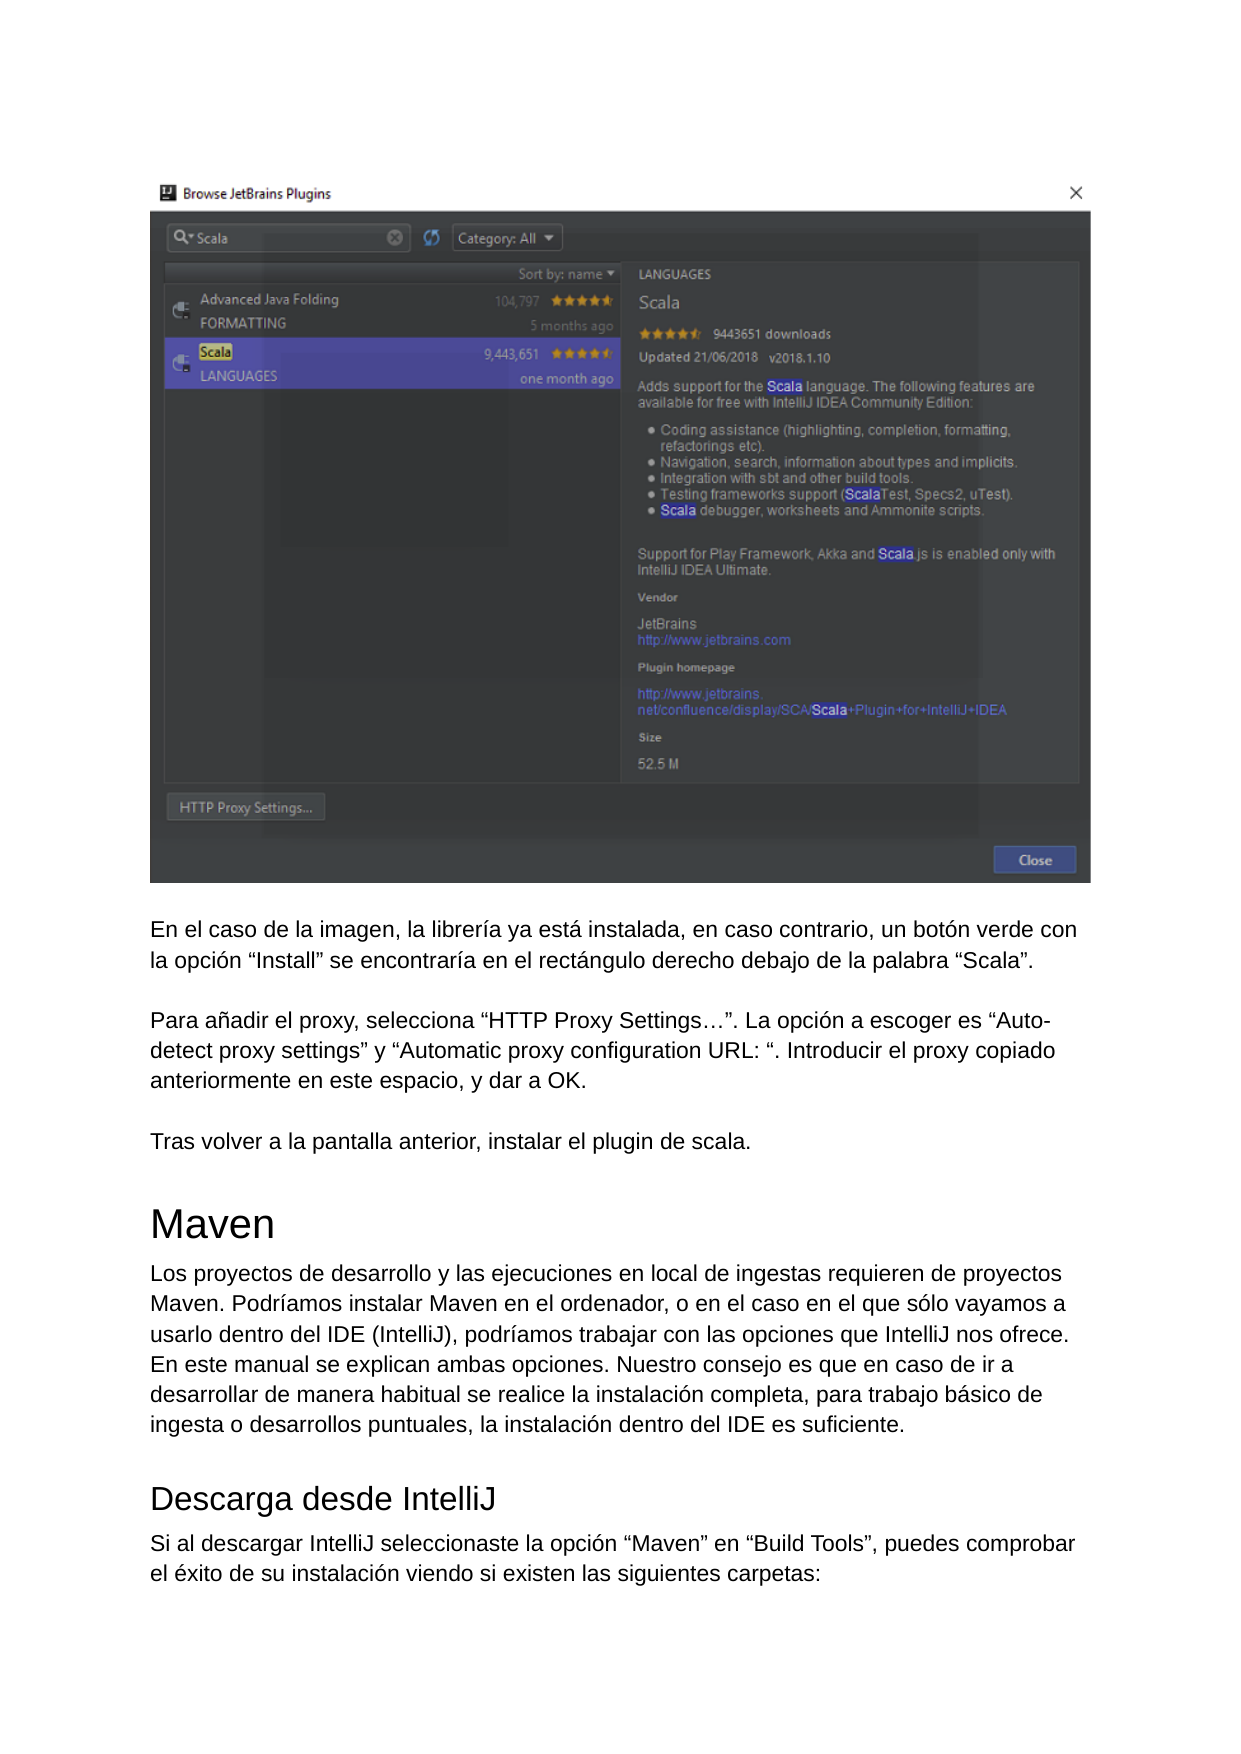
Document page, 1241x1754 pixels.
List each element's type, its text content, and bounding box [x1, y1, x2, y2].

text Los proyectos de desarrollo y las ejecuciones en local de ingestas requieren de proyectos Maven. Podríamos instalar Maven en el ordenador, o en el caso en el que sólo vayamos a usarlo dentro del IDE (IntelliJ), podríamos trabajar con las opciones que IntelliJ nos ofrece. En este manual se explican ambas opciones. Nuestro consejo es que en caso de ir a desarrollar de manera habitual se realice la instalación completa, para trabajo básico de ingesta o desarrollos puntuales, la instalación dentro del IDE es suficiente. [150, 1260, 1090, 1437]
text En el caso de la imagen, la librería ya está instalada, en caso contrario, un botón verde con la opción “Install” se encontraría en el rectángulo derecho debajo de la palabra “Scala”. [150, 916, 1090, 973]
subtitle Descarga desde IntelliJ [150, 1479, 1090, 1517]
subtitle Maven [150, 1200, 1090, 1248]
picture [150, 180, 1091, 883]
text Si al descargar IntelliJ seleccionaste la opción “Maven” en “Build Tools”, puedes comprobar el éxito de su instalación viendo si existen las siguientes carpetas: [150, 1530, 1090, 1586]
text Para añadir el proxy, selecciona “HTTP Proxy Settings…”. La opción a escoger es “Auto-detect proxy settings” y “Automatic proxy configuration URL: “. Introducir el proxy copiado anteriormente en este espacio, y dar a OK. [150, 1007, 1090, 1094]
text Tras volver a la pantalla anterior, instalar el plugin de scala. [150, 1128, 1090, 1154]
